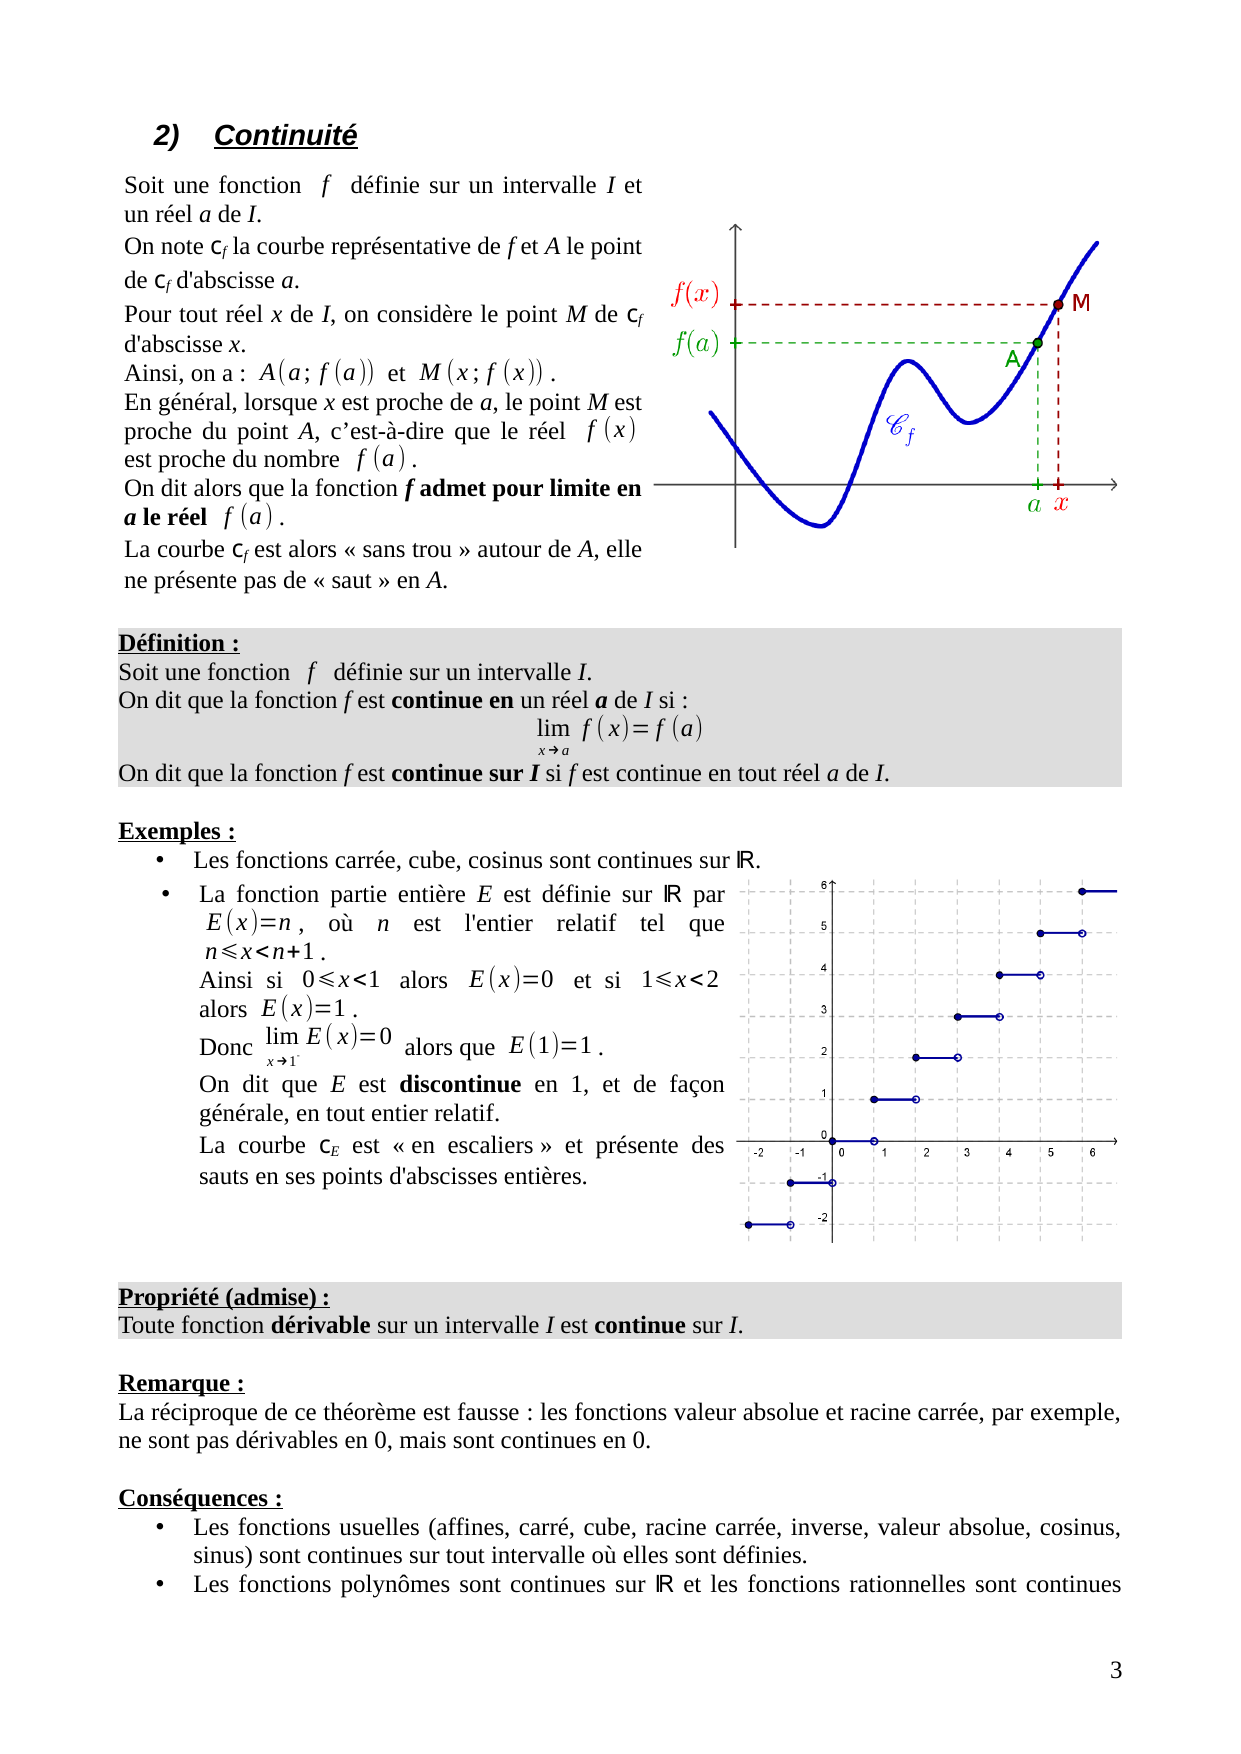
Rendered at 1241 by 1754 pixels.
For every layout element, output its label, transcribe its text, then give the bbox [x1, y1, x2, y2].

text On dit que la fonction f est continue sur I si f est continue en tout réel a de I. [118, 758, 1122, 787]
subtitle Continuité [153, 118, 1122, 152]
table_header Soit une fonction définie sur un intervalle I et un réel a de I. On note cf la courbe représentative de f et A le point de cf d'abscisse a. Pour tout réel x de I, on considère le point M de cf d'abscisse x. Ainsi, on a : et . En général, lorsque x est proche de a, le point M est proche du point A, c’est-à-dire que le réel est proche du nombre . On dit alors que la fonction f admet pour limite en a le réel . La courbe cf est alors « sans trou » autour de A, elle ne présente pas de « saut » en A. [118, 164, 648, 599]
text Exemples : [118, 816, 1122, 845]
text Soit une fonction définie sur un intervalle I. [118, 657, 1122, 686]
text Remarque : [118, 1368, 1122, 1397]
table_header [648, 164, 1123, 599]
text Toute fonction dérivable sur un intervalle I est continue sur I. [118, 1310, 1122, 1339]
table_header La fonction partie entière E est définie sur ℝ par , où n est l'entier relatif tel que . Ainsi si alors et si alors . Donc alors que . On dit que E est discontinue en 1, et de façon générale, en tout entier relatif. La courbe cE est « en escaliers » et présente des sauts en ses points d'abscisses entières. [118, 874, 731, 1253]
text Conséquences : [118, 1483, 1122, 1512]
text Propriété (admise) : [118, 1282, 1122, 1310]
text La réciproque de ce théorème est fausse : les fonctions valeur absolue et racine carrée, par exemple, ne sont pas dérivables en 0, mais sont continues en 0. [118, 1397, 1122, 1454]
table_header [731, 874, 1123, 1253]
list Les fonctions polynômes sont continues sur ℝ et les fonctions rationnelles sont continues [156, 1569, 1122, 1598]
list Les fonctions carrée, cube, cosinus sont continues sur ℝ. [156, 845, 1122, 873]
text Définition : [118, 628, 1122, 657]
list Les fonctions usuelles (affines, carré, cube, racine carrée, inverse, valeur absolue, cosinus, sinus) sont continues sur tout intervalle où elles sont définies. [156, 1512, 1122, 1569]
text On dit que la fonction f est continue en un réel a de I si : [118, 686, 1122, 714]
picture [653, 223, 1118, 548]
